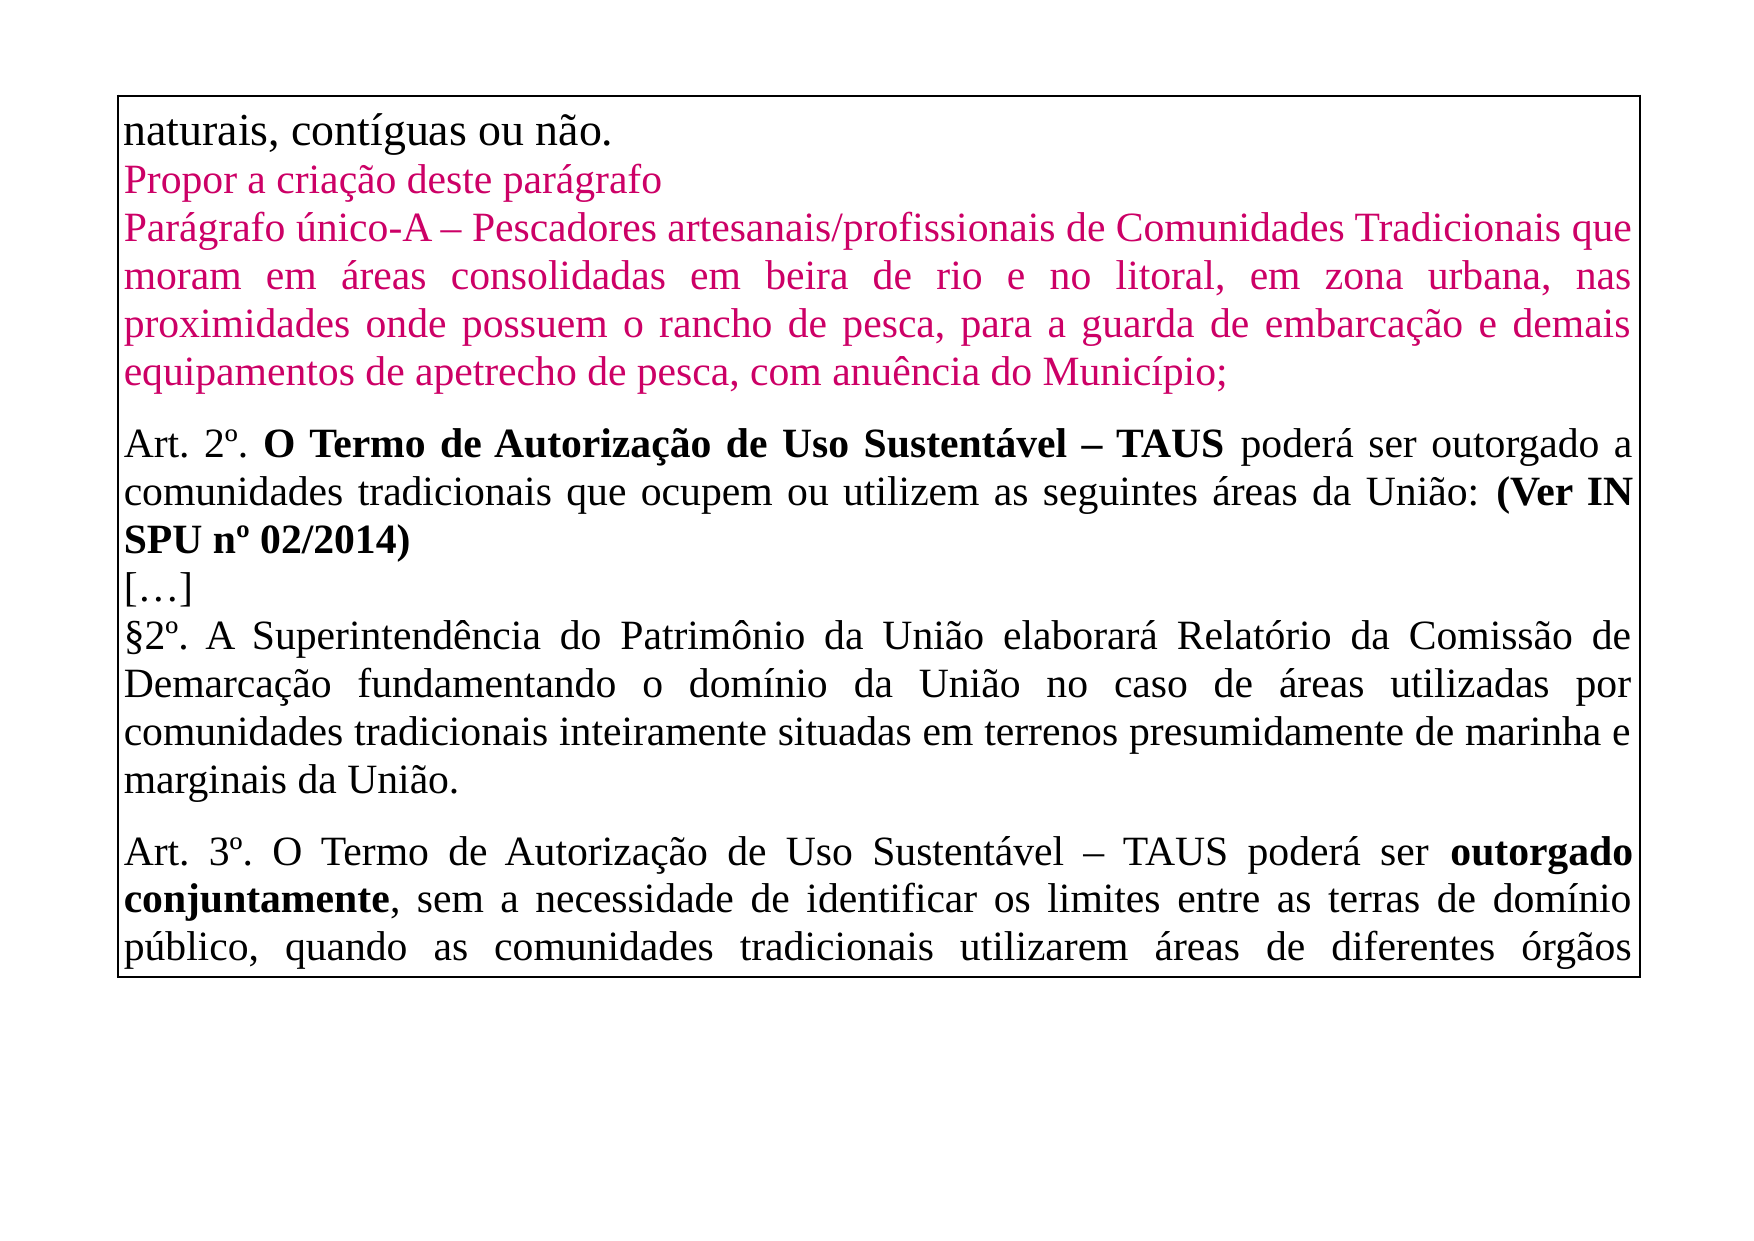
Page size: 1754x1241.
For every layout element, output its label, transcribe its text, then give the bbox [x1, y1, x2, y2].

table_cell naturais, contíguas ou não. Propor a criação deste parágrafo Parágrafo único-A – Pescadores artesanais/profissionais de Comunidades Tradicionais que moram em áreas consolidadas em beira de rio e no litoral, em zona urbana, nas proximidades onde possuem o rancho de pesca, para a guarda de embarcação e demais equipamentos de apetrecho de pesca, com anuência do Município; Art. 2º. O Termo de Autorização de Uso Sustentável – TAUS poderá ser outorgado a comunidades tradicionais que ocupem ou utilizem as seguintes áreas da União: (Ver IN SPU nº 02/2014) […] §2º. A Superintendência do Patrimônio da União elaborará Relatório da Comissão de Demarcação fundamentando o domínio da União no caso de áreas utilizadas por comunidades tradicionais inteiramente situadas em terrenos presumidamente de marinha e marginais da União. Art. 3º. O Termo de Autorização de Uso Sustentável – TAUS poderá ser outorgado conjuntamente, sem a necessidade de identificar os limites entre as terras de domínio público, quando as comunidades tradicionais utilizarem áreas de diferentes órgãos [119, 97, 1639, 976]
